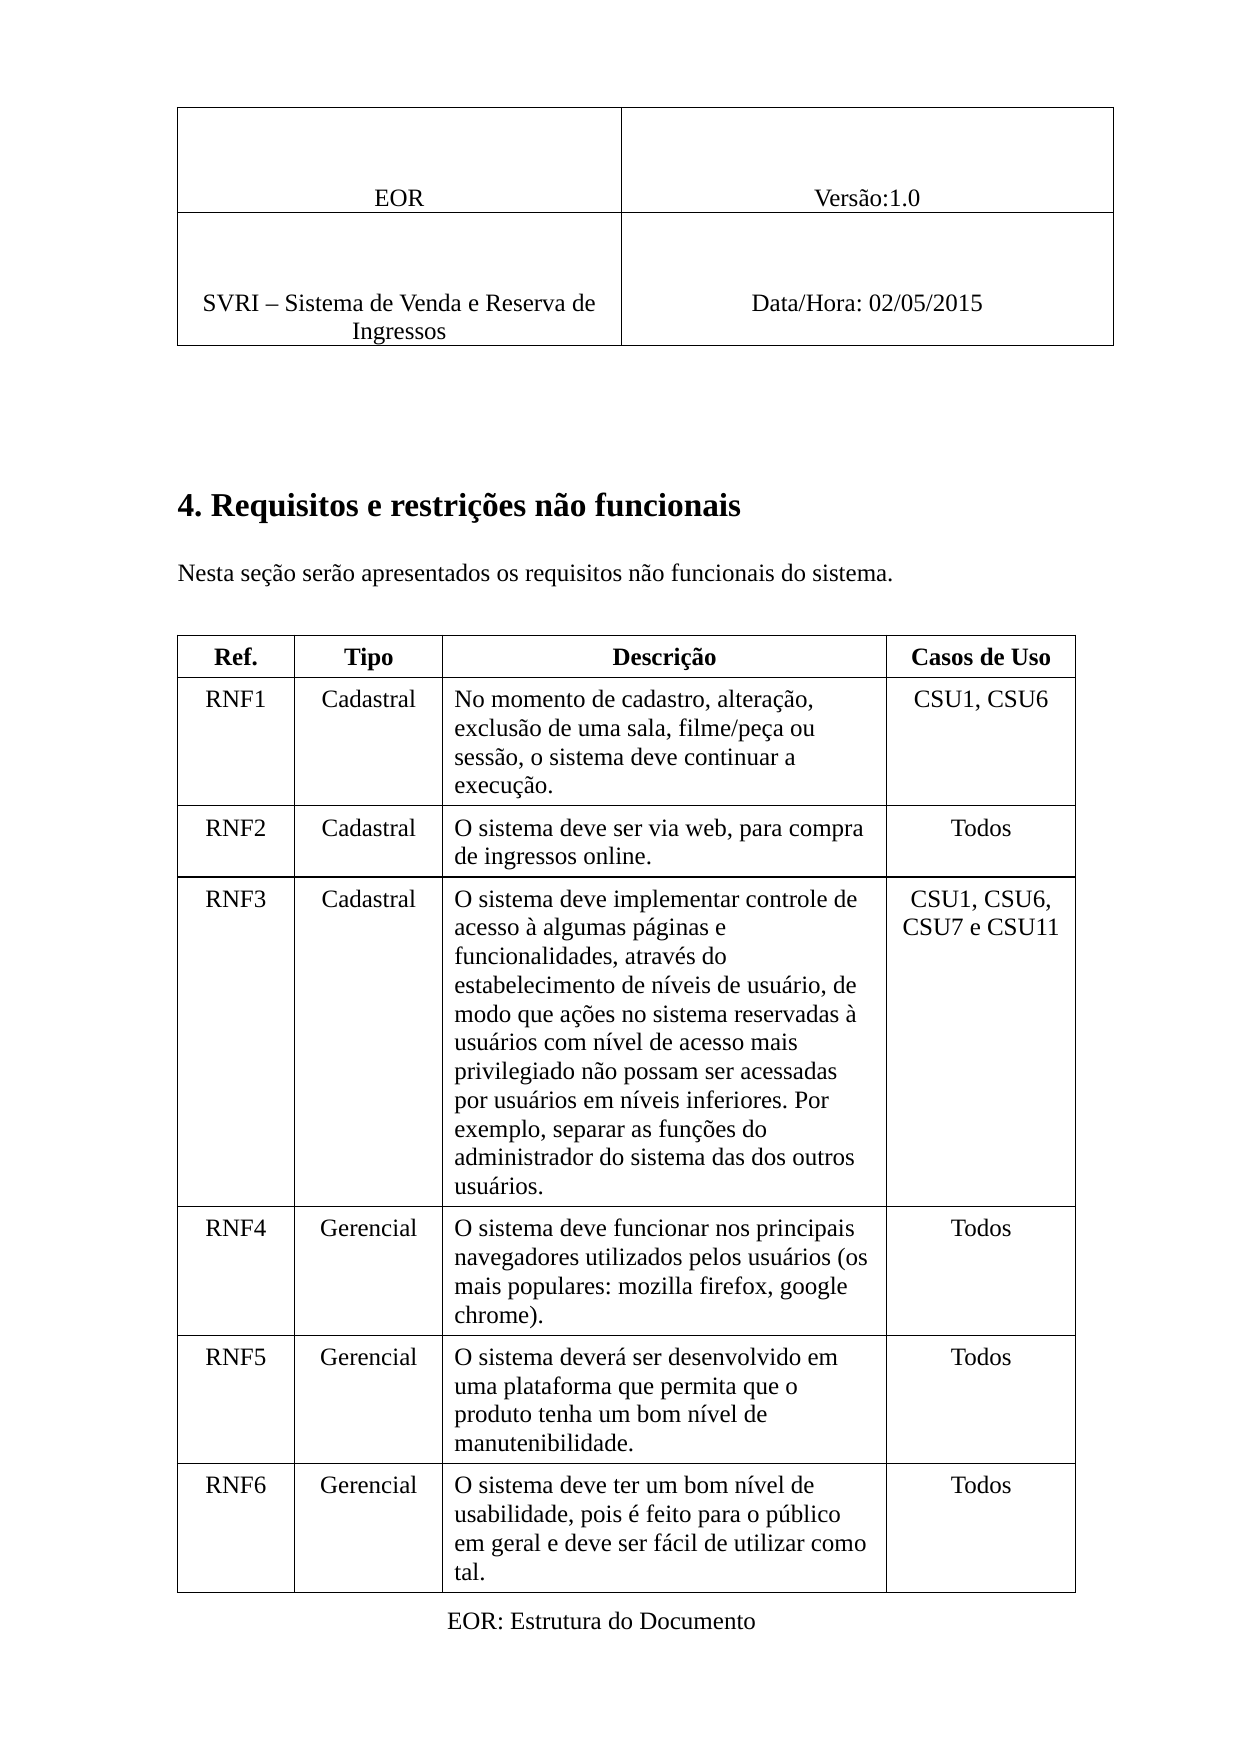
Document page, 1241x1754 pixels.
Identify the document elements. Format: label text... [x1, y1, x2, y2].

table_cell Cadastral [295, 878, 442, 1206]
text Nesta seção serão apresentados os requisitos não funcionais do sistema. [177, 558, 1063, 587]
table_cell Cadastral [295, 806, 442, 876]
table_cell Gerencial [295, 1336, 442, 1463]
table_cell RNF6 [178, 1464, 294, 1592]
table_header Descrição [443, 636, 886, 677]
table_header Ref. [178, 636, 294, 677]
table_cell RNF3 [178, 878, 294, 1206]
table_cell O sistema deve implementar controle de acesso à algumas páginas e funcionalidades, através do estabelecimento de níveis de usuário, de modo que ações no sistema reservadas à usuários com nível de acesso mais privilegiado não possam ser acessadas por usuários em níveis inferiores. Por exemplo, separar as funções do administrador do sistema das dos outros usuários. [443, 878, 886, 1206]
table_header Tipo [295, 636, 442, 677]
table_cell Todos [887, 1207, 1075, 1335]
table_cell O sistema deverá ser desenvolvido em uma plataforma que permita que o produto tenha um bom nível de manutenibilidade. [443, 1336, 886, 1463]
text 4. Requisitos e restrições não funcionais [177, 485, 1063, 523]
table_cell Gerencial [295, 1464, 442, 1592]
table_cell RNF4 [178, 1207, 294, 1335]
table_cell Cadastral [295, 678, 442, 805]
table_cell CSU1, CSU6 [887, 678, 1075, 805]
table_cell Gerencial [295, 1207, 442, 1335]
table_cell O sistema deve ser via web, para compra de ingressos online. [443, 806, 886, 876]
table_cell O sistema deve ter um bom nível de usabilidade, pois é feito para o público em geral e deve ser fácil de utilizar como tal. [443, 1464, 886, 1592]
table_header Casos de Uso [887, 636, 1075, 677]
table_cell Todos [887, 806, 1075, 876]
table_cell Todos [887, 1336, 1075, 1463]
table_cell Todos [887, 1464, 1075, 1592]
table_cell RNF5 [178, 1336, 294, 1463]
table_cell CSU1, CSU6, CSU7 e CSU11 [887, 878, 1075, 1206]
table_cell RNF1 [178, 678, 294, 805]
table_cell RNF2 [178, 806, 294, 876]
table_cell No momento de cadastro, alteração, exclusão de uma sala, filme/peça ou sessão, o sistema deve continuar a execução. [443, 678, 886, 805]
table_cell O sistema deve funcionar nos principais navegadores utilizados pelos usuários (os mais populares: mozilla firefox, google chrome). [443, 1207, 886, 1335]
